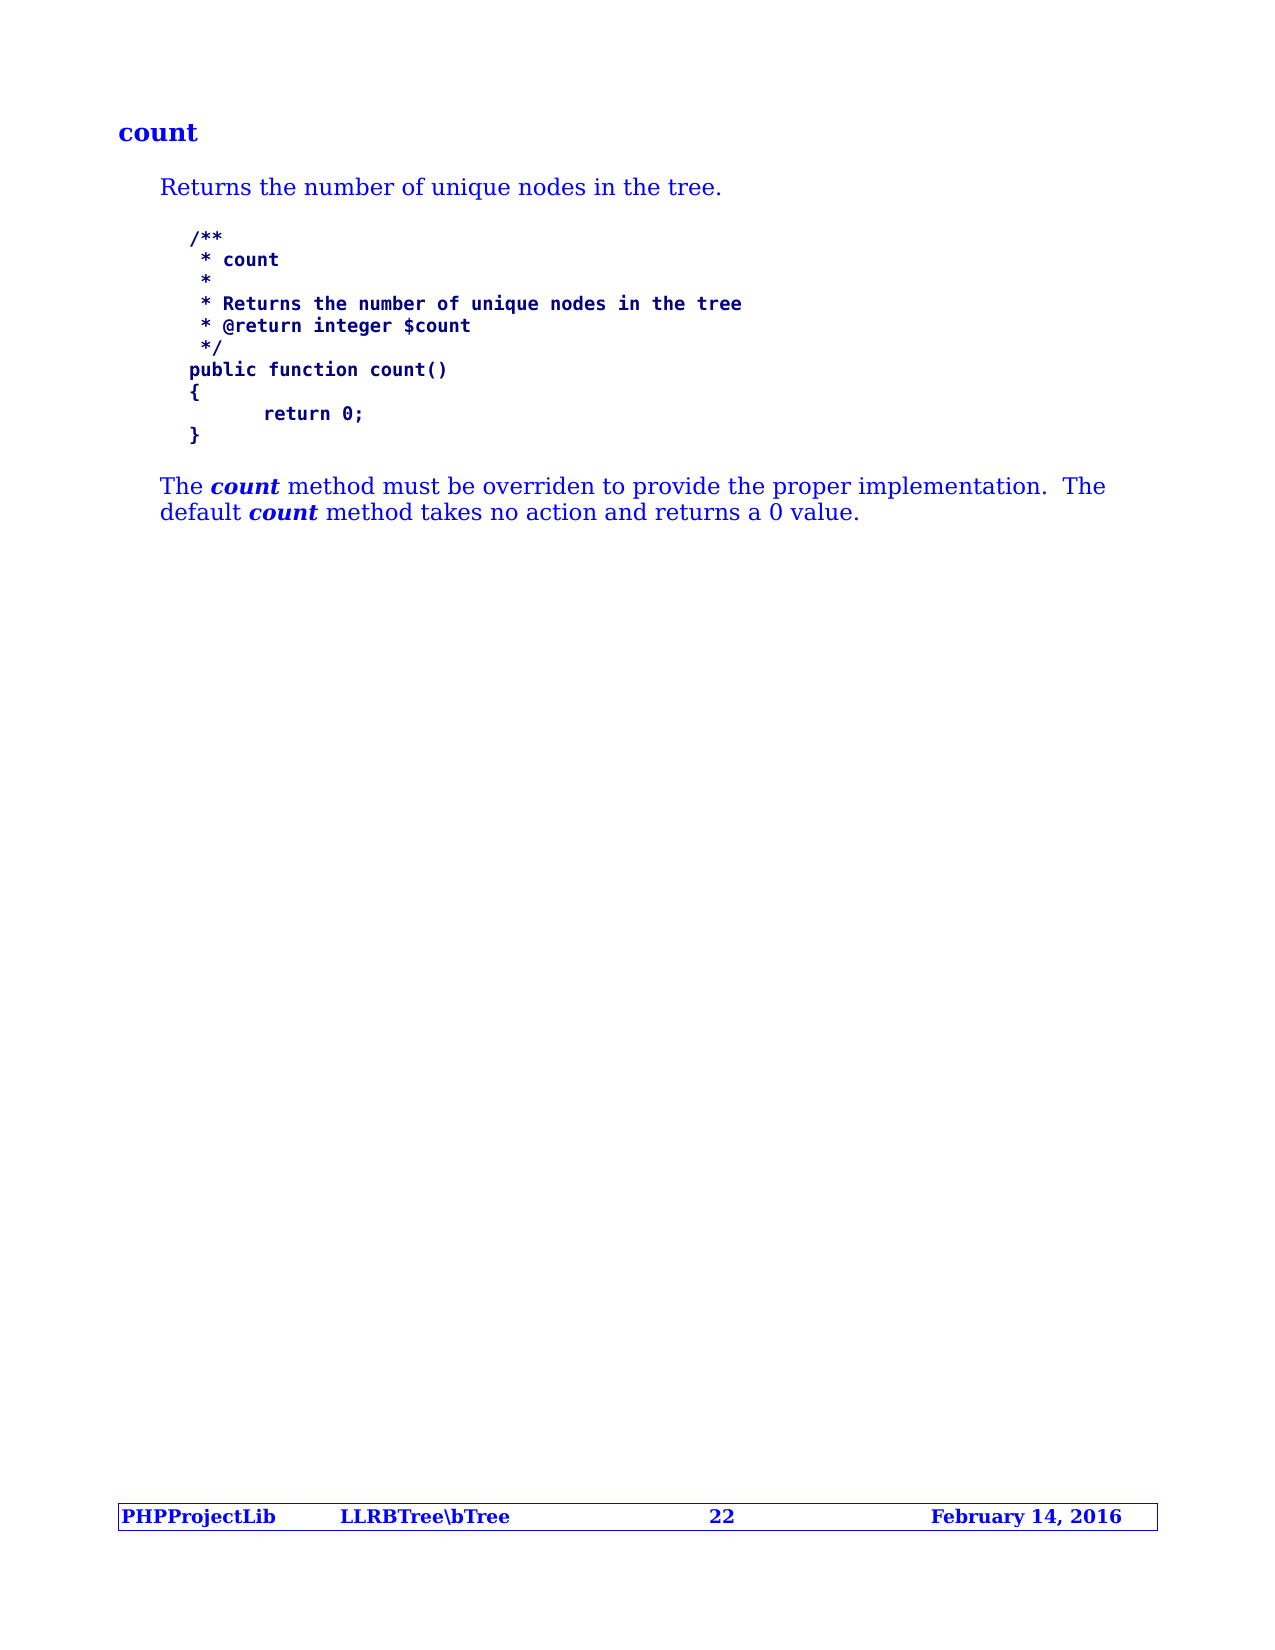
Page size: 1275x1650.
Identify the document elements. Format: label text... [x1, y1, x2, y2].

text Returns the number of unique nodes in the tree. [159, 174, 1157, 201]
list * @return integer $count [189, 315, 1157, 337]
list return 0; [189, 402, 1157, 424]
text The count method must be overriden to provide the proper implementation. The default count method takes no action and returns a 0 value. [159, 473, 1157, 526]
list * count [189, 249, 1157, 271]
list * Returns the number of unique nodes in the tree [189, 293, 1157, 315]
list { [189, 381, 1157, 402]
list } [189, 424, 1157, 446]
list */ [189, 337, 1157, 359]
list * [189, 271, 1157, 293]
title count [118, 118, 1157, 147]
list public function count() [189, 359, 1157, 381]
list /** [189, 227, 1157, 249]
